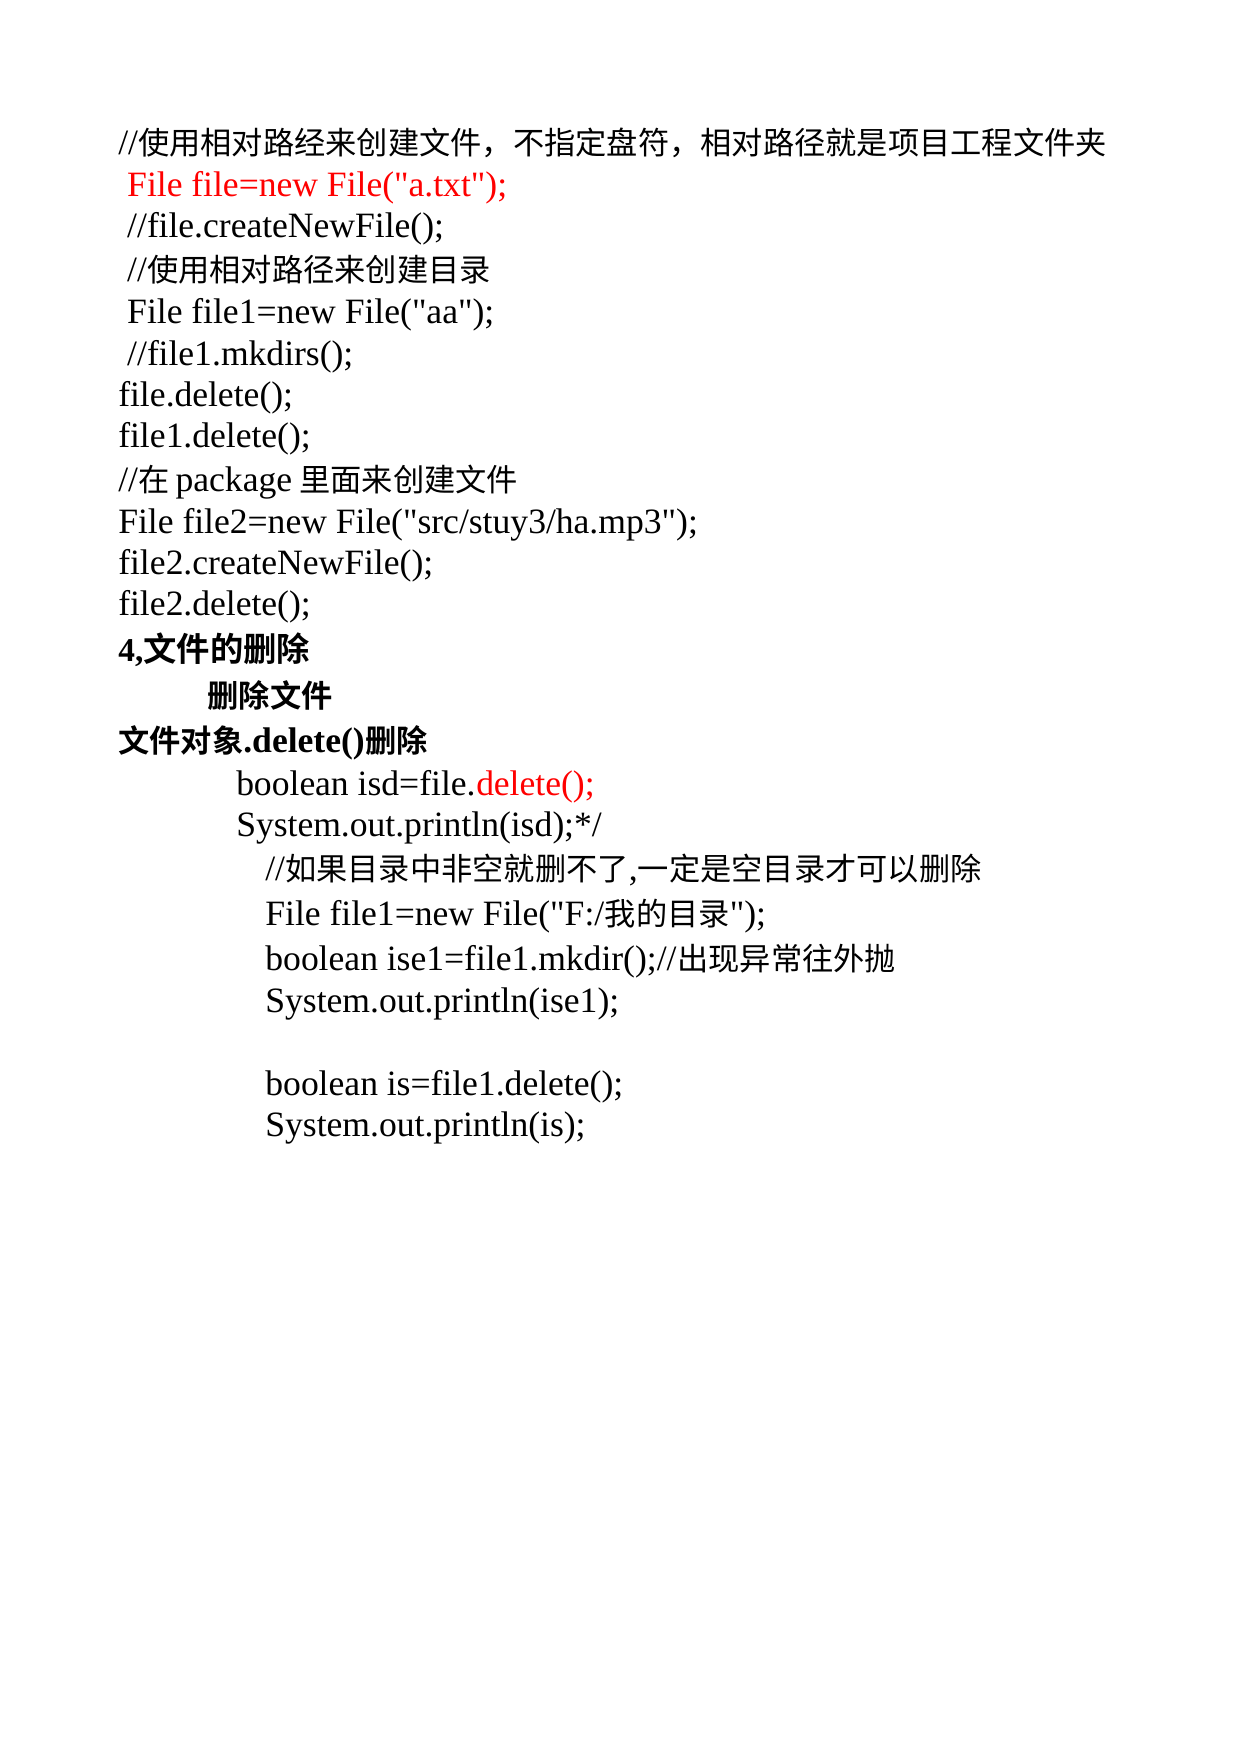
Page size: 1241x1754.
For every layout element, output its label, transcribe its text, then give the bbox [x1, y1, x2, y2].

text //在package里面来创建文件 [118, 455, 1122, 500]
text file1.delete(); [118, 414, 1122, 455]
text File file1=new File("aa"); [118, 291, 1122, 332]
text System.out.println(is); [118, 1103, 1122, 1144]
text File file=new File("a.txt"); [118, 163, 1122, 204]
text file2.createNewFile(); [118, 541, 1122, 582]
text boolean isd=file.delete(); [118, 762, 1122, 803]
text System.out.println(isd);*/ [118, 803, 1122, 844]
text file2.delete(); [118, 582, 1122, 623]
text boolean ise1=file1.mkdir();//出现异常往外抛 [118, 934, 1122, 979]
text System.out.println(ise1); [118, 979, 1122, 1021]
text //file.createNewFile(); [118, 204, 1122, 245]
text File file2=new File("src/stuy3/ha.mp3"); [118, 500, 1122, 541]
text //如果目录中非空就删不了,一定是空目录才可以删除 [118, 844, 1122, 889]
text //使用相对路径来创建目录 [118, 245, 1122, 291]
text 4,文件的删除 [118, 623, 1122, 671]
text file.delete(); [118, 373, 1122, 414]
text boolean is=file1.delete(); [118, 1062, 1122, 1103]
text 文件对象.delete()删除 [118, 717, 1122, 762]
text //file1.mkdirs(); [118, 332, 1122, 373]
text 删除文件 [118, 671, 1122, 717]
text //使用相对路经来创建文件，不指定盘符，相对路径就是项目工程文件夹 [118, 118, 1122, 163]
text File file1=new File("F:/我的目录"); [118, 889, 1122, 934]
